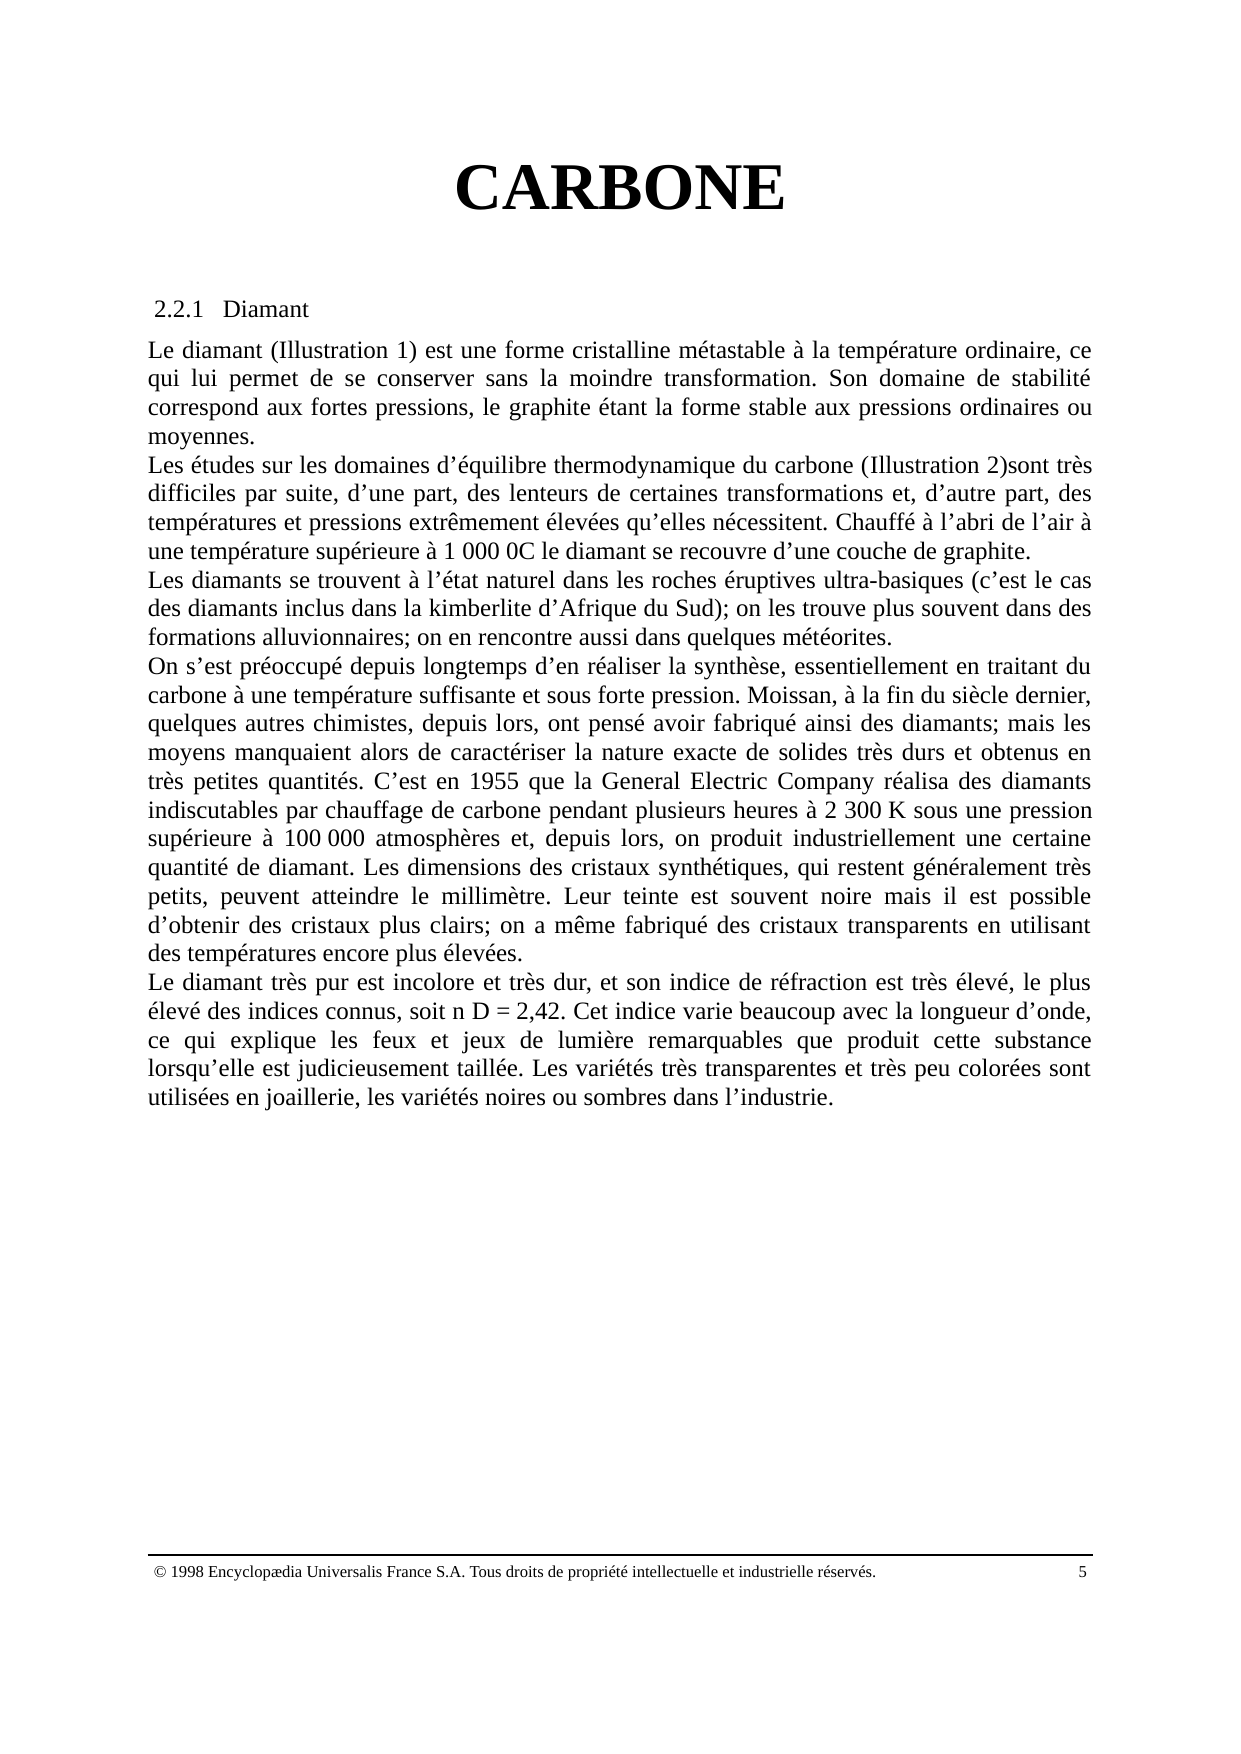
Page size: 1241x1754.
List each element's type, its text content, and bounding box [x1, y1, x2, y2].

subtitle Diamant [148, 294, 1093, 323]
text Le diamant très pur est incolore et très dur, et son indice de réfraction est très élevé, le plus élevé des indices connus, soit n D = 2,42. Cet indice varie beaucoup avec la longueur d’onde, ce qui explique les feux et jeux de lumière remarquables que produit cette substance lorsqu’elle est judicieusement taillée. Les variétés très transparentes et très peu colorées sont utilisées en joaillerie, les variétés noires ou sombres dans l’industrie. [148, 967, 1093, 1111]
text Les études sur les domaines d’équilibre thermodynamique du carbone (Illustration 2)sont très difficiles par suite, d’une part, des lenteurs de certaines transformations et, d’autre part, des températures et pressions extrêmement élevées qu’elles nécessitent. Chauffé à l’abri de l’air à une température supérieure à 1 000 0C le diamant se recouvre d’une couche de graphite. [148, 450, 1093, 565]
text Le diamant (Illustration 1) est une forme cristalline métastable à la température ordinaire, ce qui lui permet de se conserver sans la moindre transformation. Son domaine de stabilité correspond aux fortes pressions, le graphite étant la forme stable aux pressions ordinaires ou moyennes. [148, 335, 1093, 450]
text Les diamants se trouvent à l’état naturel dans les roches éruptives ultra-basiques (c’est le cas des diamants inclus dans la kimberlite d’Afrique du Sud); on les trouve plus souvent dans des formations alluvionnaires; on en rencontre aussi dans quelques météorites. [148, 565, 1093, 651]
text On s’est préoccupé depuis longtemps d’en réaliser la synthèse, essentiellement en traitant du carbone à une température suffisante et sous forte pression. Moissan, à la fin du siècle dernier, quelques autres chimistes, depuis lors, ont pensé avoir fabriqué ainsi des diamants; mais les moyens manquaient alors de caractériser la nature exacte de solides très durs et obtenus en très petites quantités. C’est en 1955 que la General Electric Company réalisa des diamants indiscutables par chauffage de carbone pendant plusieurs heures à 2 300 K sous une pression supérieure à 100 000 atmosphères et, depuis lors, on produit industriellement une certaine quantité de diamant. Les dimensions des cristaux synthétiques, qui restent généralement très petits, peuvent atteindre le millimètre. Leur teinte est souvent noire mais il est possible d’obtenir des cristaux plus clairs; on a même fabriqué des cristaux transparents en utilisant des températures encore plus élevées. [148, 651, 1093, 967]
